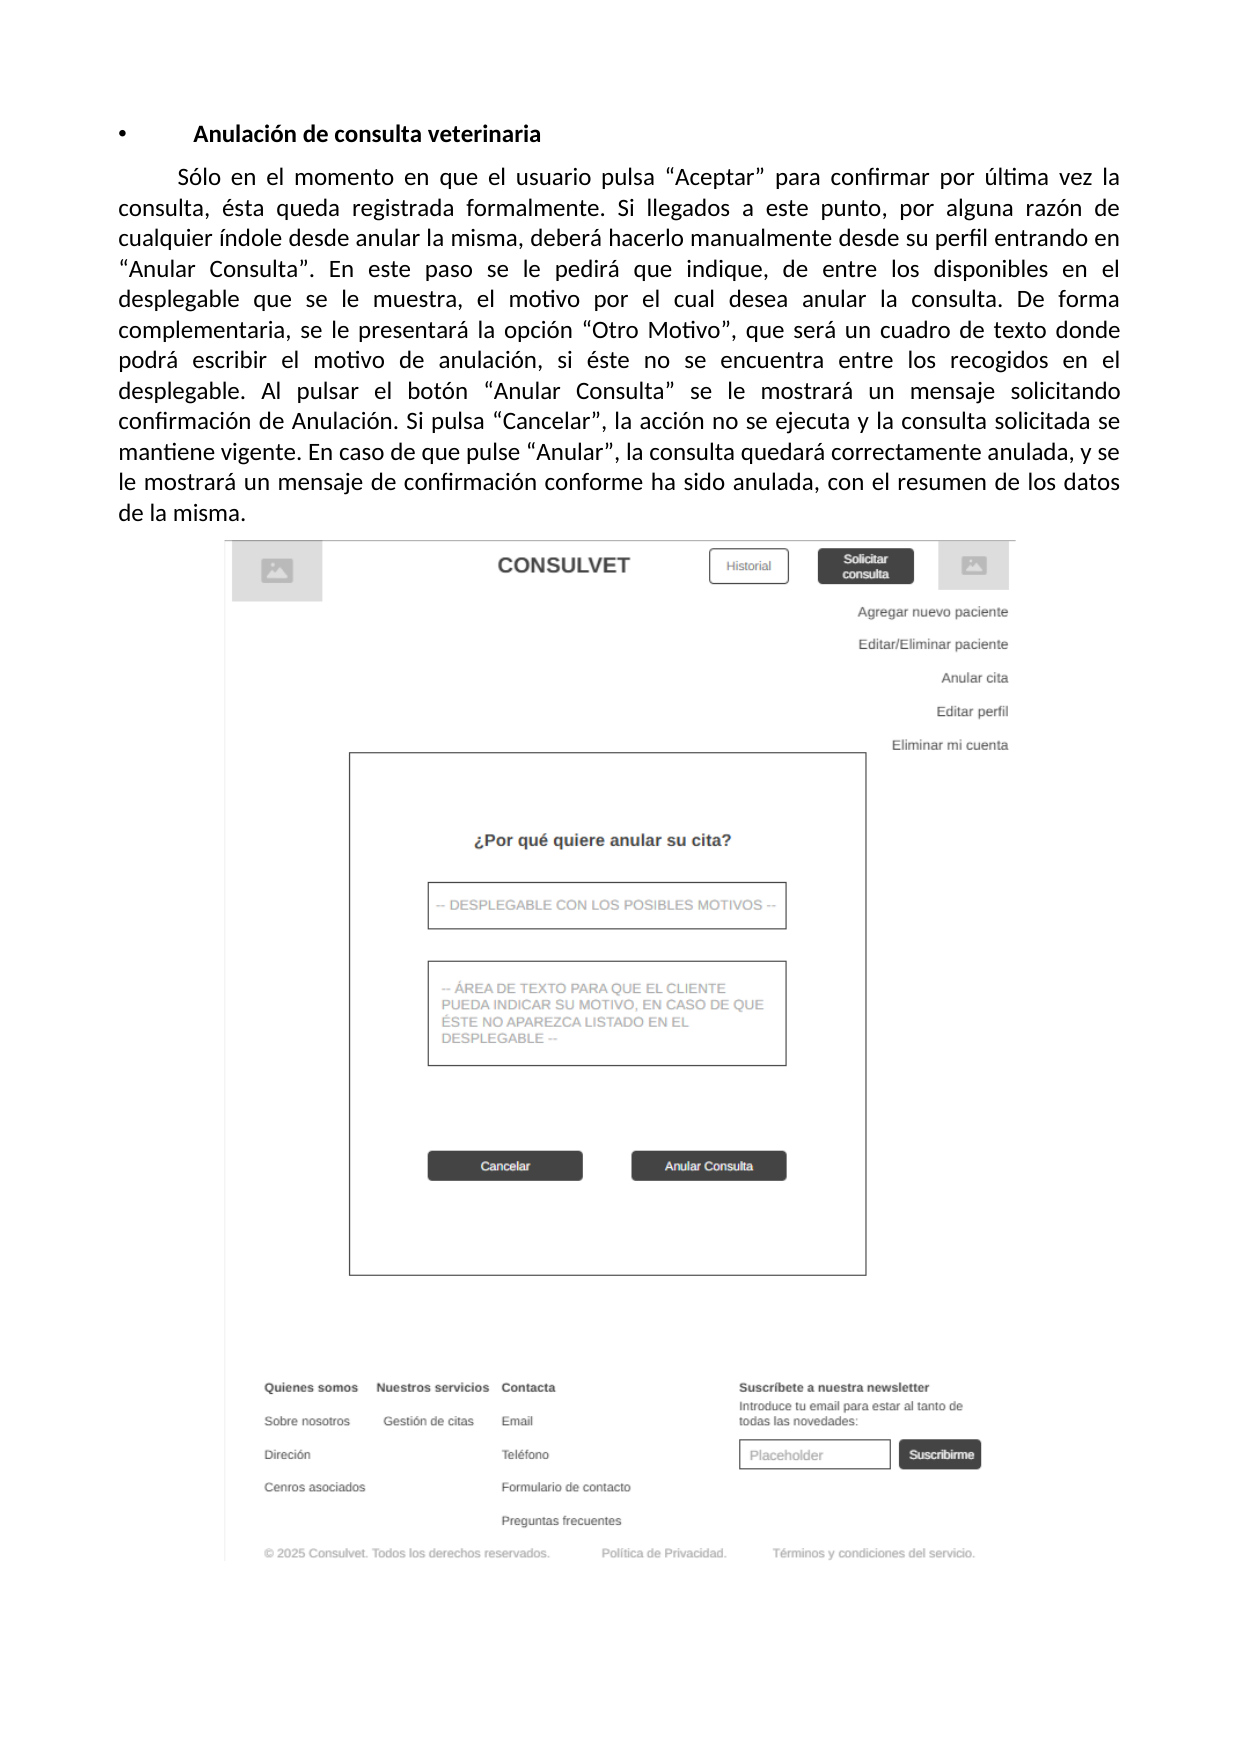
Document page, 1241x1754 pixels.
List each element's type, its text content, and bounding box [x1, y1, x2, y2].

list Anulación de consulta veterinaria [118, 118, 1122, 149]
list Sólo en el momento en que el usuario pulsa “Aceptar” para confirmar por última vez la consulta, ésta queda registrada formalmente. Si llegados a este punto, por alguna razón de cualquier índole desde anular la misma, deberá hacerlo manualmente desde su perfil entrando en “Anular Consulta”. En este paso se le pedirá que indique, de entre los disponibles en el desplegable que se le muestra, el motivo por el cual desea anular la consulta. De forma complementaria, se le presentará la opción “Otro Motivo”, que será un cuadro de texto donde podrá escribir el motivo de anulación, si éste no se encuentra entre los recogidos en el desplegable. Al pulsar el botón “Anular Consulta” se le mostrará un mensaje solicitando confirmación de Anulación. Si pulsa “Cancelar”, la acción no se ejecuta y la consulta solicitada se mantiene vigente. En caso de que pulse “Anular”, la consulta quedará correctamente anulada, y se le mostrará un mensaje de confirmación conforme ha sido anulada, con el resumen de los datos de la misma. [118, 161, 1122, 527]
picture [224, 540, 1016, 1561]
